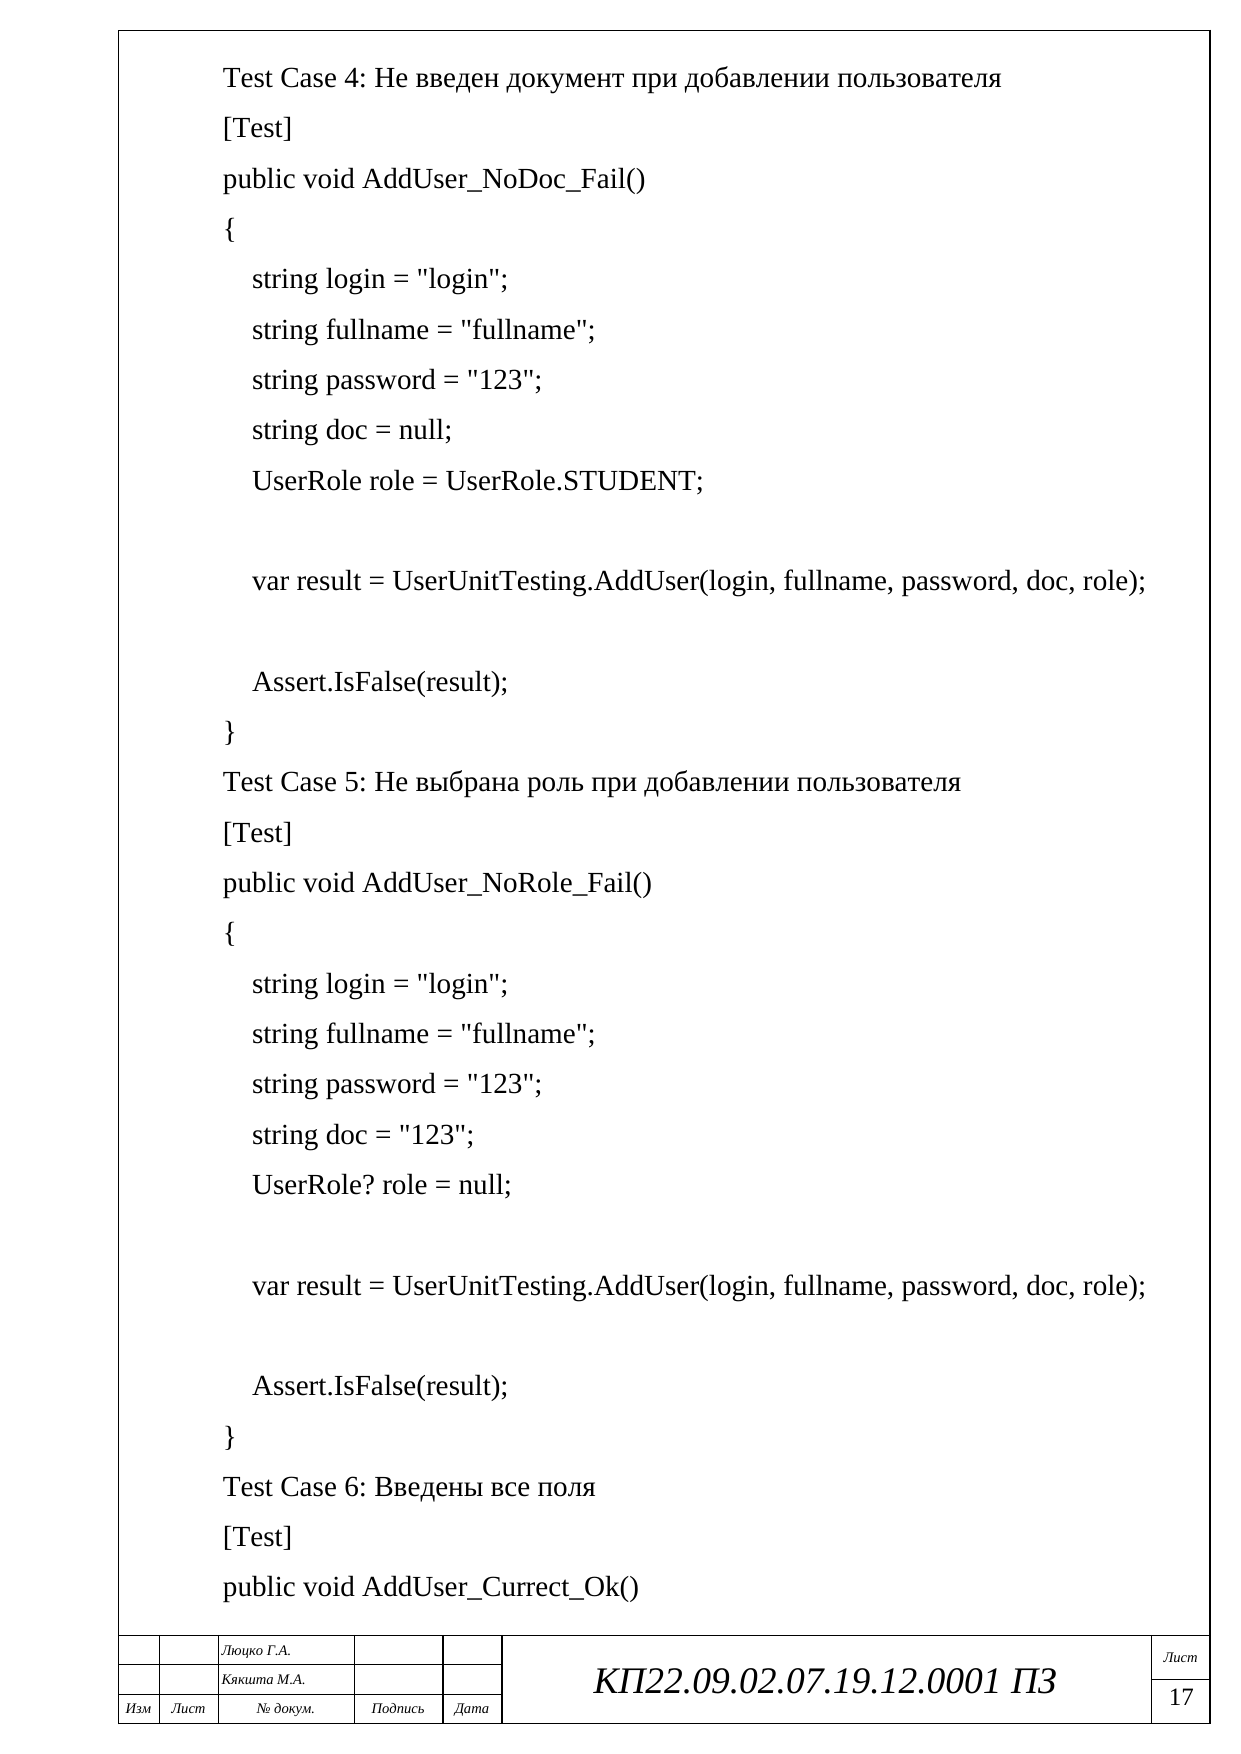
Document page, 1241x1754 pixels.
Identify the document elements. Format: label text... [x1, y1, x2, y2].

subtitle Test Case 6: Введены все поля [223, 1469, 1180, 1502]
text public void AddUser_NoRole_Fail() [149, 865, 1180, 899]
text string login = "login"; [149, 966, 1180, 999]
text string password = "123"; [149, 362, 1180, 396]
text Assert.IsFalse(result); [149, 1368, 1180, 1402]
text } [149, 1419, 1180, 1452]
text string doc = null; [149, 412, 1180, 446]
text var result = UserUnitTesting.AddUser(login, fullname, password, doc, role); [149, 563, 1180, 597]
text Assert.IsFalse(result); [149, 664, 1180, 697]
text { [149, 916, 1180, 949]
text string login = "login"; [149, 261, 1180, 295]
text [Test] [149, 815, 1180, 848]
text var result = UserUnitTesting.AddUser(login, fullname, password, doc, role); [149, 1268, 1180, 1301]
text [Test] [149, 111, 1180, 144]
text { [149, 211, 1180, 245]
subtitle Test Case 4: Не введен документ при добавлении пользователя [223, 60, 1180, 94]
text public void AddUser_NoDoc_Fail() [149, 161, 1180, 194]
text string doc = "123"; [149, 1117, 1180, 1150]
subtitle Test Case 5: Не выбрана роль при добавлении пользователя [223, 764, 1180, 798]
text [Test] [149, 1519, 1180, 1553]
text string password = "123"; [149, 1066, 1180, 1100]
text string fullname = "fullname"; [149, 312, 1180, 345]
text } [149, 714, 1180, 748]
text UserRole role = UserRole.STUDENT; [149, 463, 1180, 496]
text UserRole? role = null; [149, 1167, 1180, 1201]
text public void AddUser_Currect_Ok() [149, 1569, 1180, 1603]
text string fullname = "fullname"; [149, 1016, 1180, 1050]
